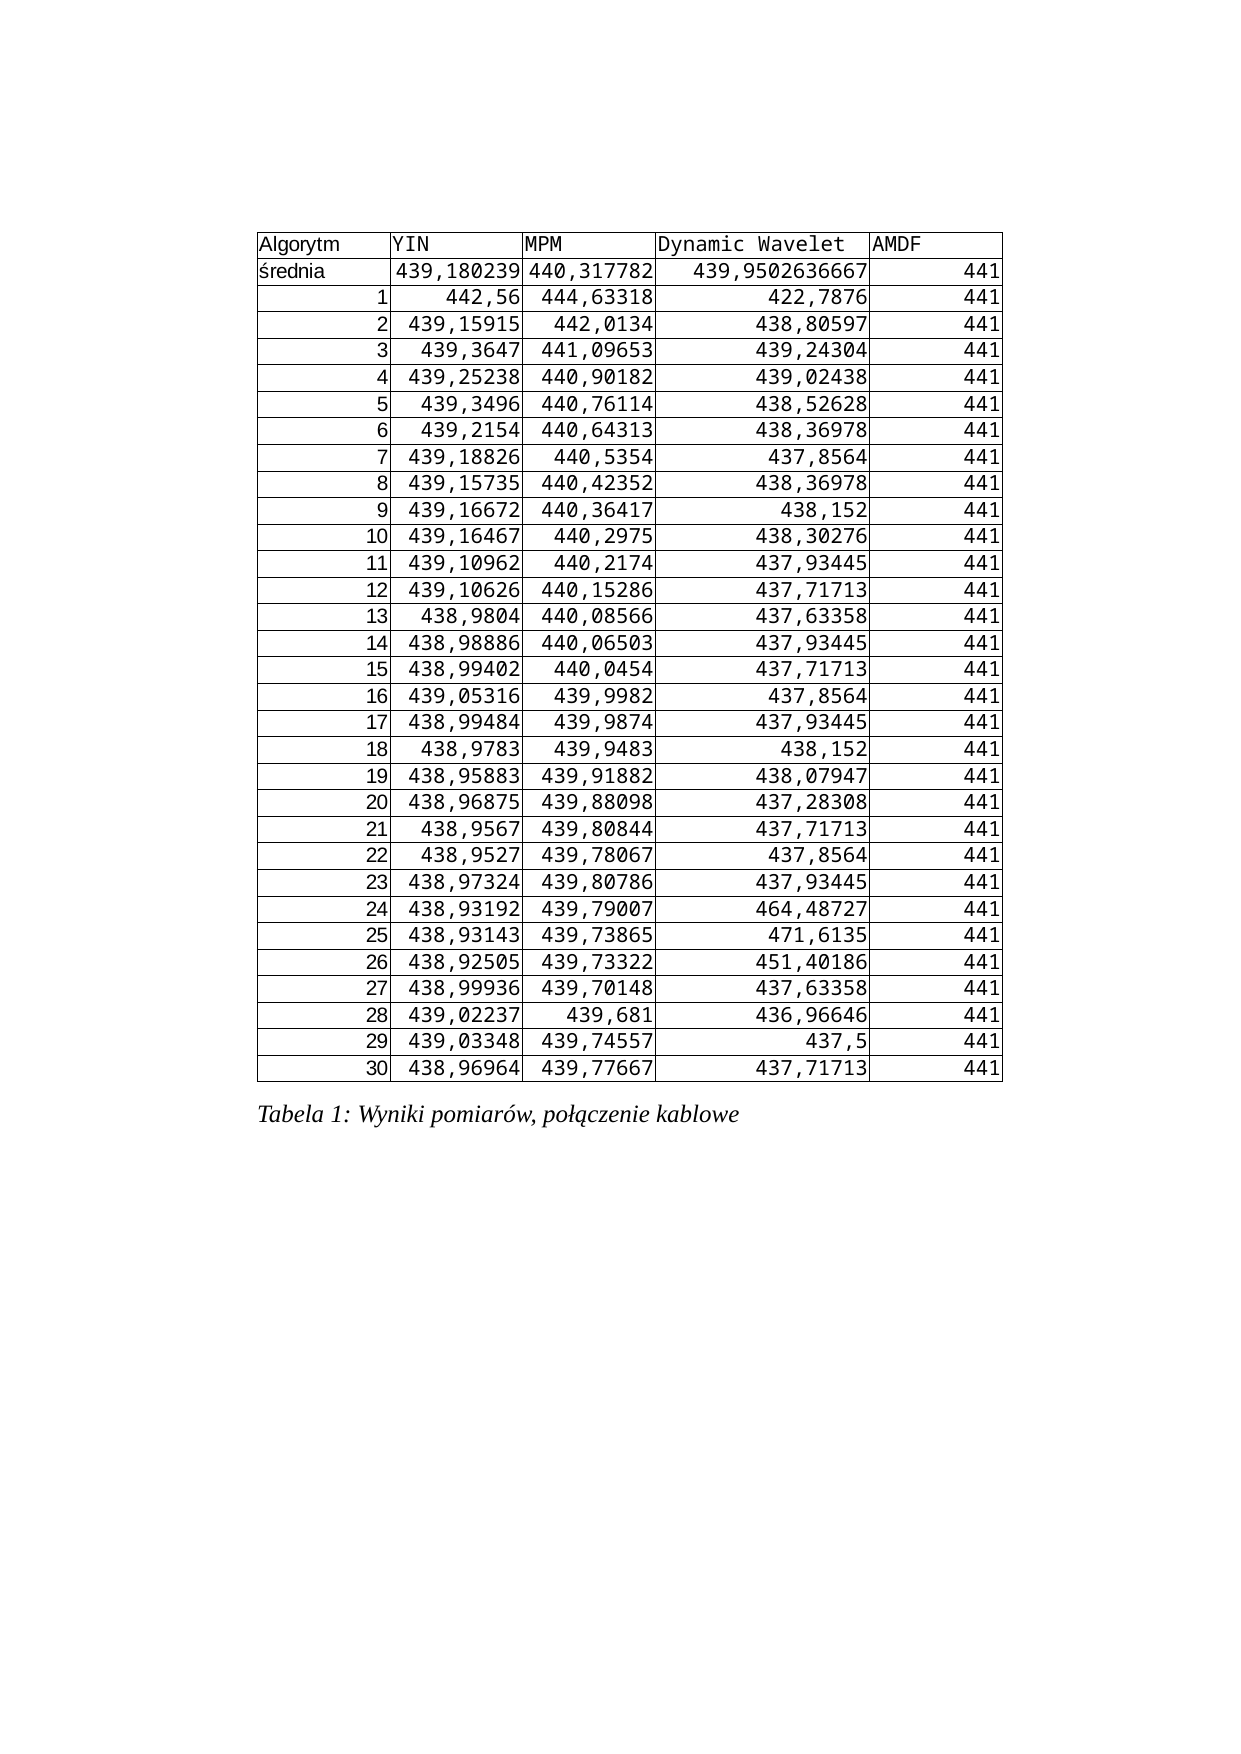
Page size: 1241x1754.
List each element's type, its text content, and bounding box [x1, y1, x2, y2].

text Tabela 1: Wyniki pomiarów, połączenie kablowe [257, 232, 1005, 1128]
